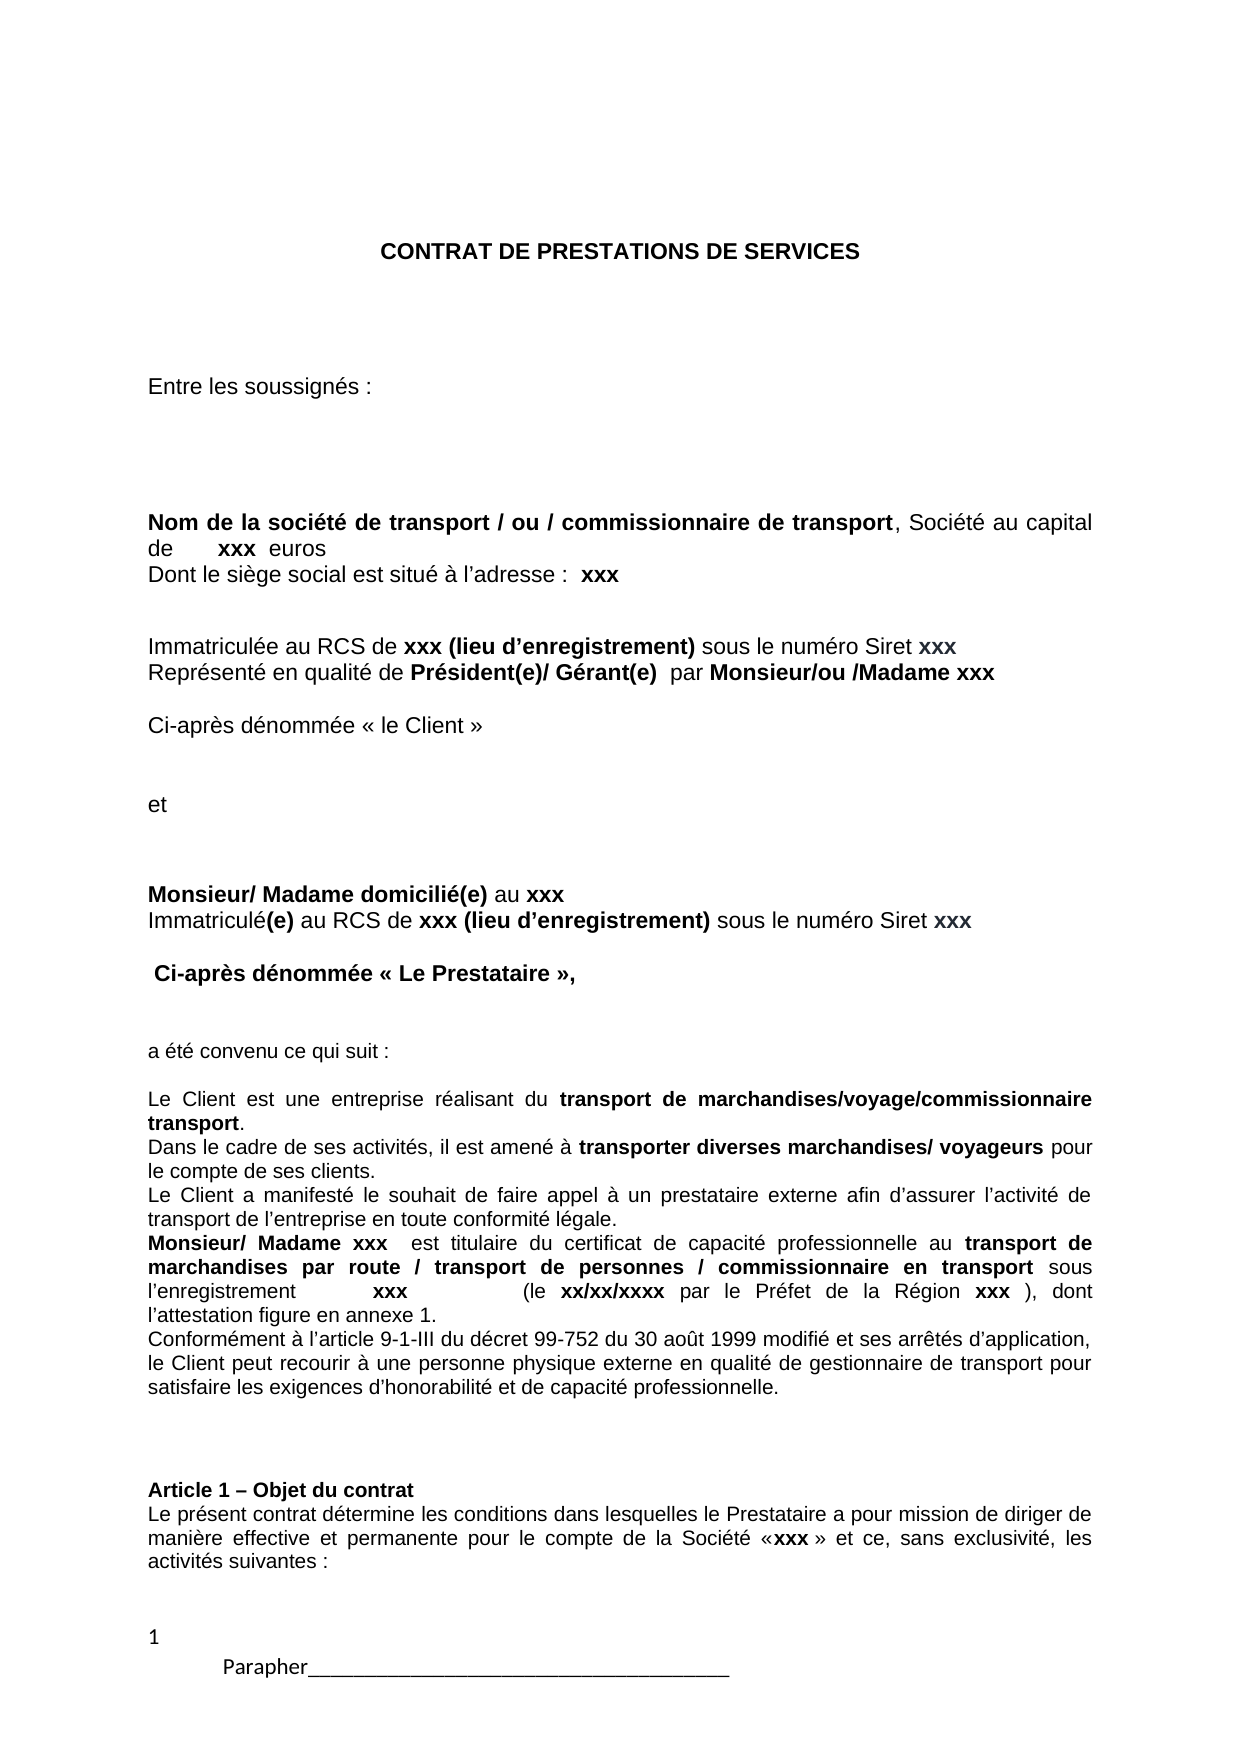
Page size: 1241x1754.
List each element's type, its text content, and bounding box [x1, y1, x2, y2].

text Conformément à l’article 9-1-III du décret 99-752 du 30 août 1999 modifié et ses arrêtés d’application, le Client peut recourir à une personne physique externe en qualité de gestionnaire de transport pour satisfaire les exigences d’honorabilité et de capacité professionnelle. [148, 1327, 1093, 1398]
text Immatriculé(e) au RCS de xxx (lieu d’enregistrement) sous le numéro Siret xxx [148, 907, 1093, 934]
text Monsieur/ Madame domicilié(e) au xxx [148, 881, 1093, 907]
text Le Client a manifesté le souhait de faire appel à un prestataire externe afin d’assurer l’activité de transport de l’entreprise en toute conformité légale. [148, 1183, 1093, 1231]
text Entre les soussignés : [148, 373, 1093, 399]
text Ci-après dénommée « le Client » [148, 712, 1093, 738]
text Ci-après dénommée « Le Prestataire », [148, 960, 1093, 986]
text Dont le siège social est situé à l’adresse : xxx [148, 561, 1093, 587]
text Le Client est une entreprise réalisant du transport de marchandises/voyage/commissionnaire transport. [148, 1087, 1093, 1135]
text a été convenu ce qui suit : [148, 1039, 1093, 1063]
text Nom de la société de transport / ou / commissionnaire de transport, Société au capital de xxx euros [148, 508, 1093, 561]
text CONTRAT DE PRESTATIONS DE SERVICES [148, 238, 1093, 264]
text Le présent contrat détermine les conditions dans lesquelles le Prestataire a pour mission de diriger de manière effective et permanente pour le compte de la Société «xxx » et ce, sans exclusivité, les activités suivantes : [148, 1501, 1093, 1573]
text Monsieur/ Madame xxx est titulaire du certificat de capacité professionnelle au transport de marchandises par route / transport de personnes / commissionnaire en transport sous l’enregistrement xxx (le xx/xx/xxxx par le Préfet de la Région xxx ), dont l’attestation figure en annexe 1. [148, 1231, 1093, 1327]
text et [148, 791, 1093, 817]
text Représenté en qualité de Président(e)/ Gérant(e) par Monsieur/ou /Madame xxx [148, 659, 1093, 685]
text Dans le cadre de ses activités, il est amené à transporter diverses marchandises/ voyageurs pour le compte de ses clients. [148, 1135, 1093, 1183]
text Article 1 – Objet du contrat [148, 1477, 1093, 1501]
text Immatriculée au RCS de xxx (lieu d’enregistrement) sous le numéro Siret xxx [148, 633, 1093, 659]
